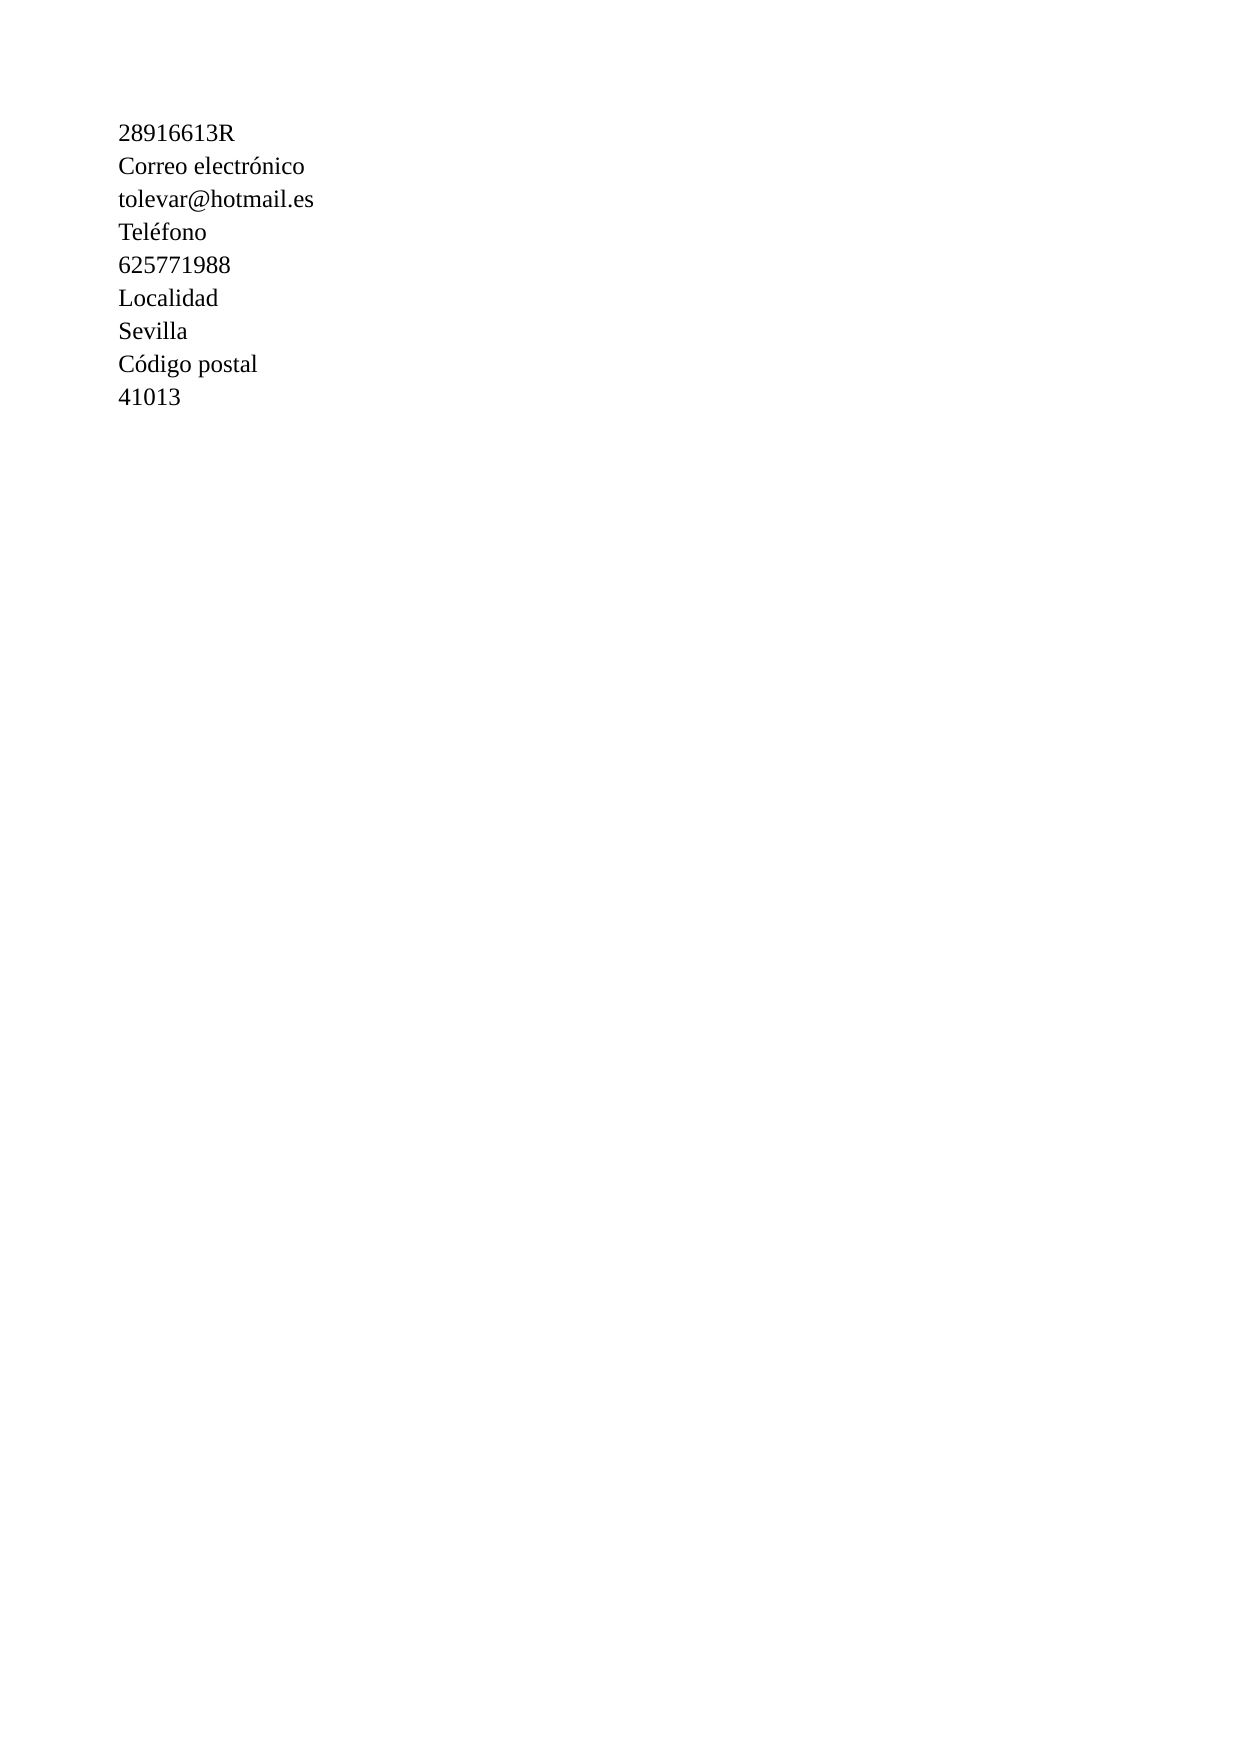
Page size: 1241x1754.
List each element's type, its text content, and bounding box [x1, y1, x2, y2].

text 28916613R [118, 118, 1122, 147]
text tolevar@hotmail.es [118, 184, 1122, 213]
text Localidad [118, 283, 1122, 312]
text Correo electrónico [118, 151, 1122, 180]
text Sevilla [118, 316, 1122, 345]
text 41013 [118, 382, 1122, 411]
text Código postal [118, 349, 1122, 378]
text 625771988 [118, 250, 1122, 279]
text Teléfono [118, 217, 1122, 246]
